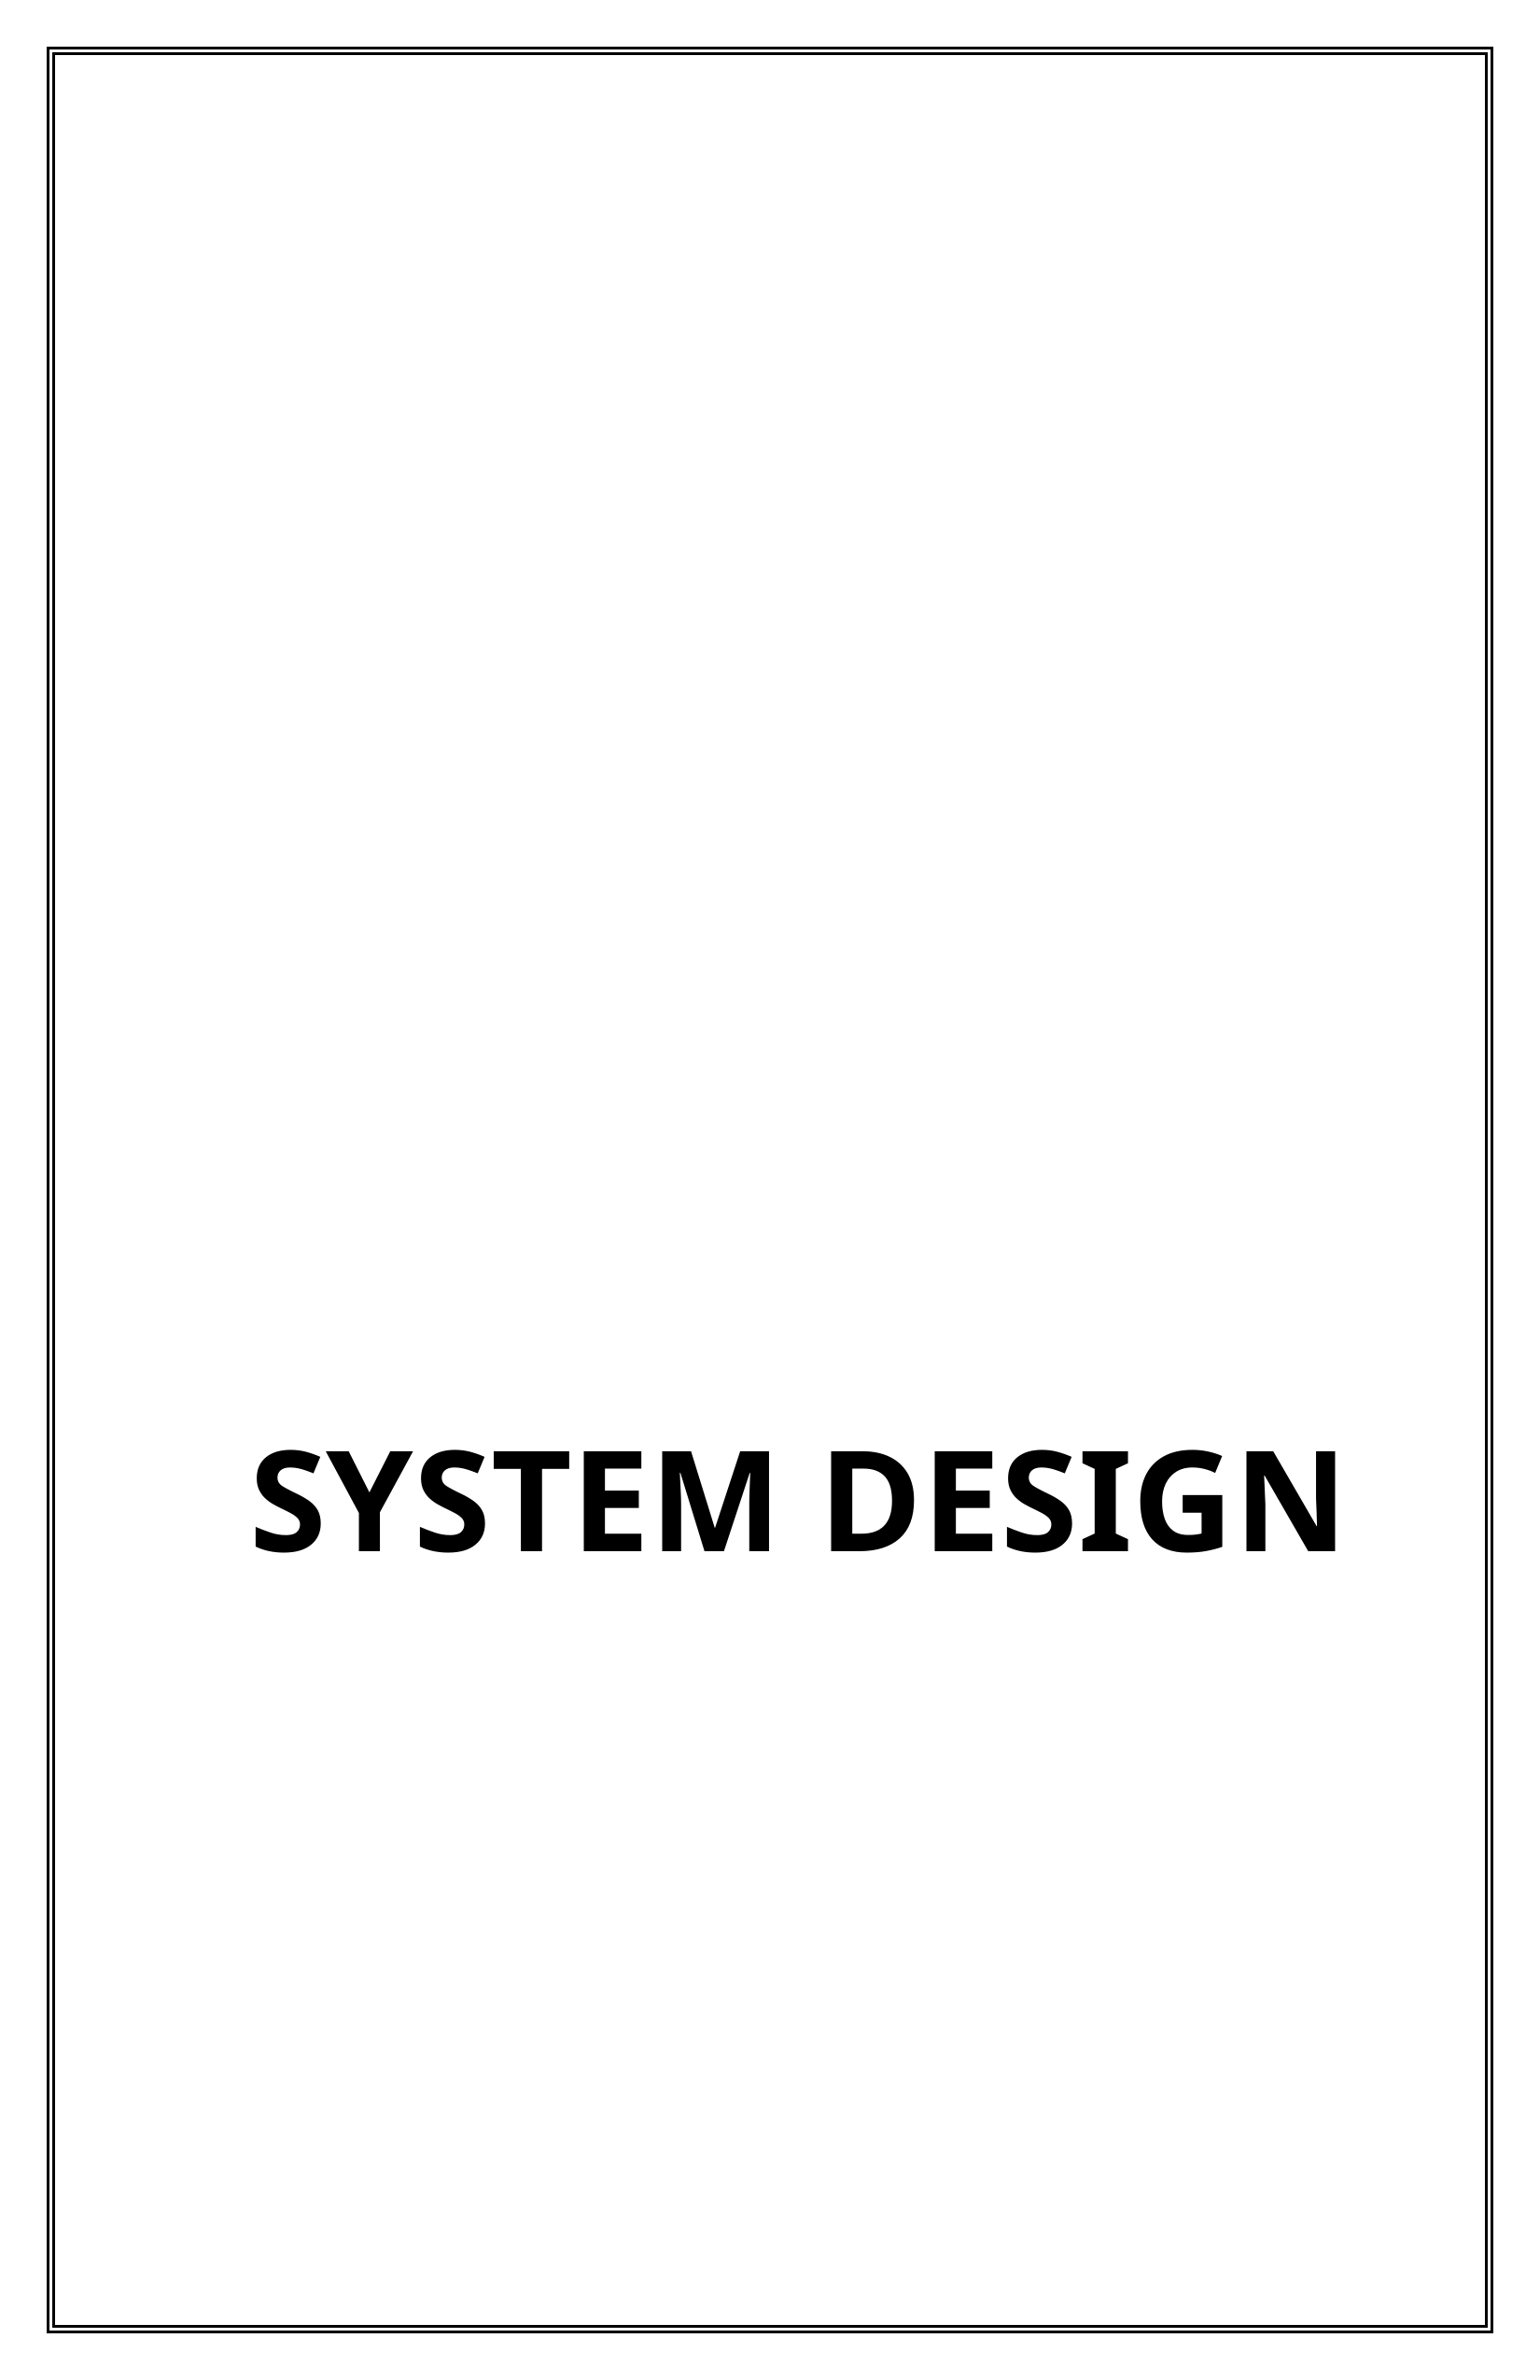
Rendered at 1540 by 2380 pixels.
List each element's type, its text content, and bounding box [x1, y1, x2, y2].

text SYSTEM DESIGN [140, 1402, 1400, 1592]
